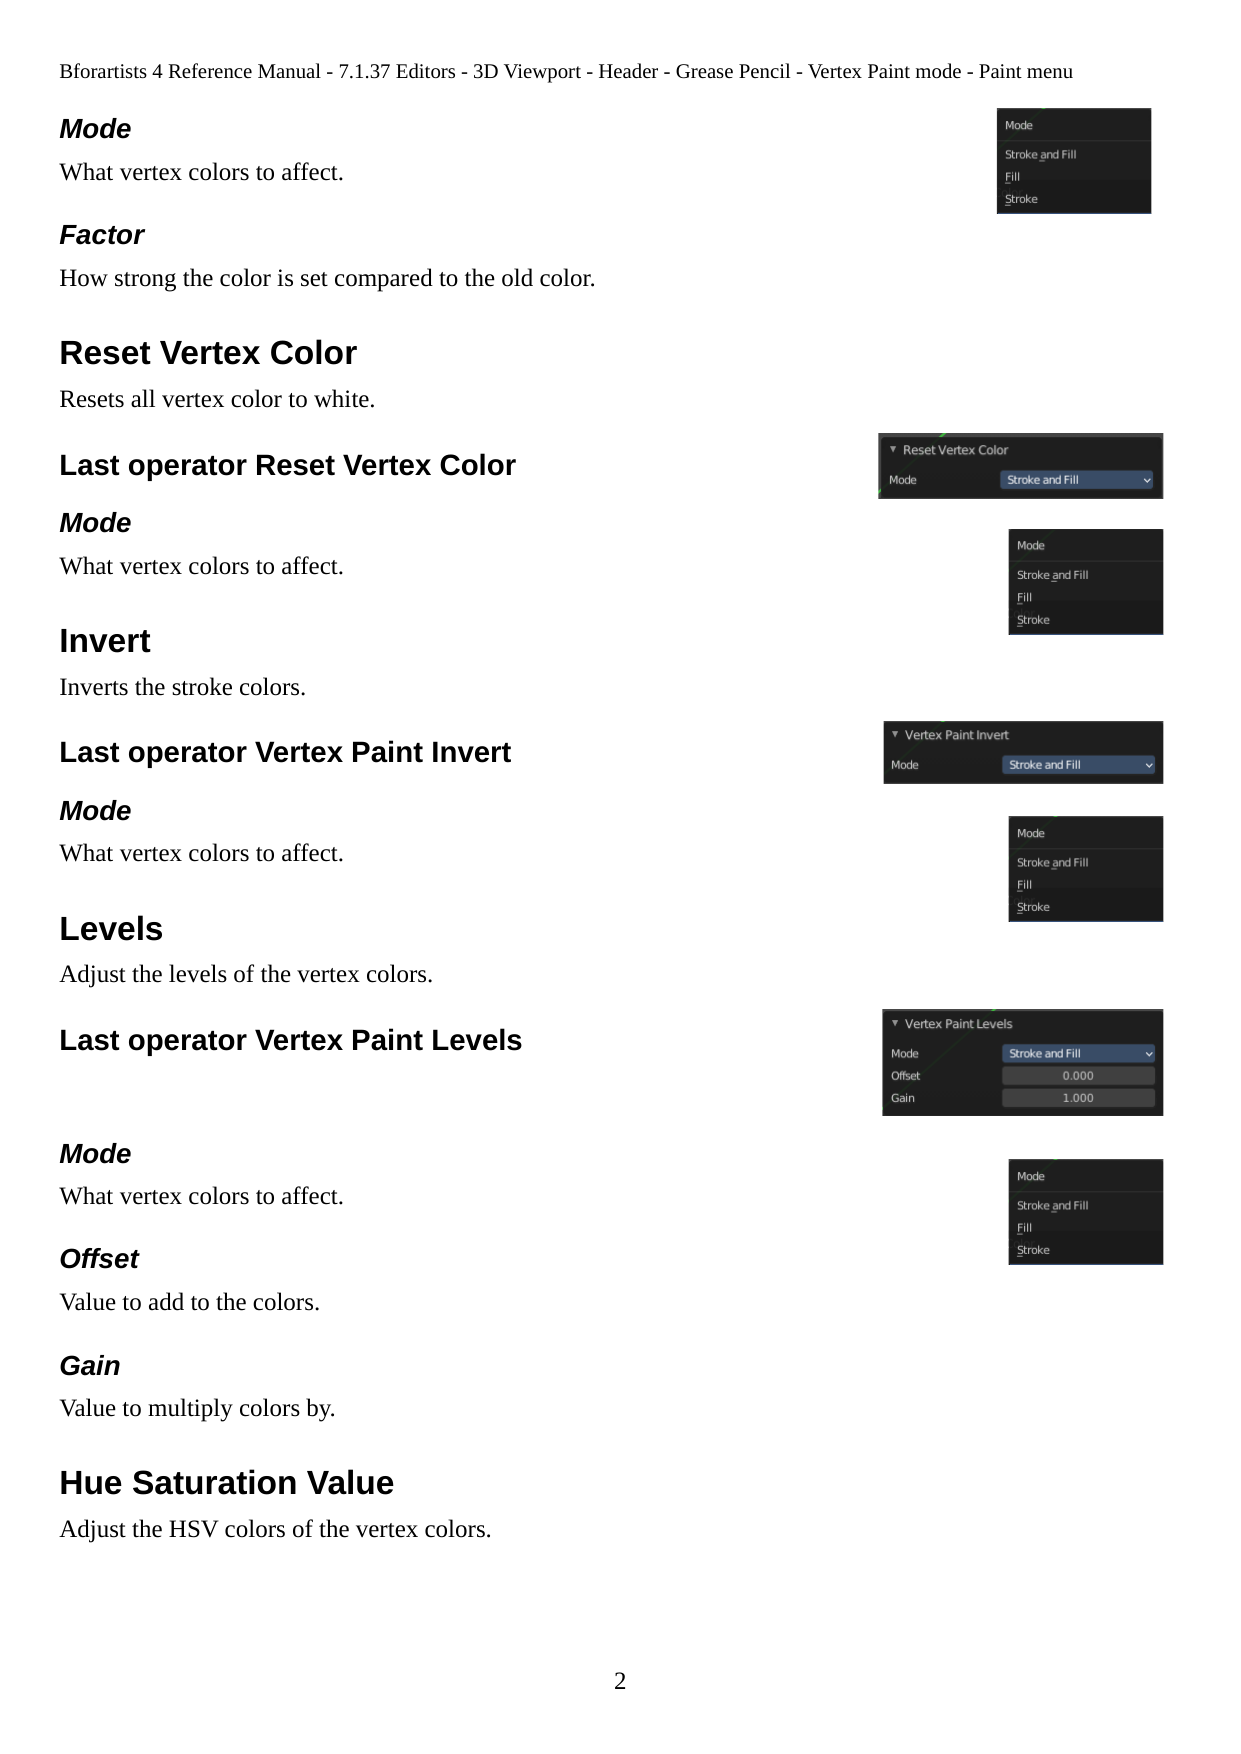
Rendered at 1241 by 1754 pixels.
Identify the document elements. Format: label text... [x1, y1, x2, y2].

subtitle Mode [59, 1137, 1181, 1169]
subtitle Reset Vertex Color [59, 333, 1181, 371]
picture [882, 1009, 1164, 1116]
subtitle Mode [59, 506, 1181, 538]
subtitle Hue Saturation Value [59, 1463, 1181, 1502]
text Adjust the HSV colors of the vertex colors. [59, 1514, 1181, 1543]
subtitle Invert [59, 621, 1181, 659]
subtitle Offset [59, 1243, 1181, 1275]
text What vertex colors to affect. [59, 1181, 1008, 1210]
subtitle Last operator Reset Vertex Color [59, 448, 878, 481]
picture [883, 721, 1164, 784]
text Inverts the stroke colors. [59, 672, 1181, 701]
text Resets all vertex color to white. [59, 384, 1181, 413]
text How strong the color is set compared to the old color. [59, 263, 1181, 292]
subtitle Last operator Vertex Paint Invert [59, 735, 883, 769]
subtitle Mode [59, 113, 996, 144]
subtitle Factor [59, 218, 1181, 250]
text What vertex colors to affect. [59, 551, 1008, 579]
picture [1008, 529, 1164, 635]
subtitle Last operator Vertex Paint Levels [59, 1023, 882, 1057]
text What vertex colors to affect. [59, 157, 996, 186]
text Value to add to the colors. [59, 1287, 1181, 1316]
subtitle Levels [59, 908, 1181, 947]
picture [1008, 816, 1164, 922]
picture [878, 433, 1164, 499]
text What vertex colors to affect. [59, 838, 1008, 867]
picture [996, 108, 1152, 214]
text Value to multiply colors by. [59, 1393, 1181, 1422]
text Adjust the levels of the vertex colors. [59, 959, 1181, 988]
subtitle [1152, 113, 1181, 144]
picture [1008, 1159, 1164, 1265]
subtitle Mode [59, 794, 1181, 826]
text [1152, 157, 1181, 186]
subtitle Gain [59, 1349, 1181, 1381]
